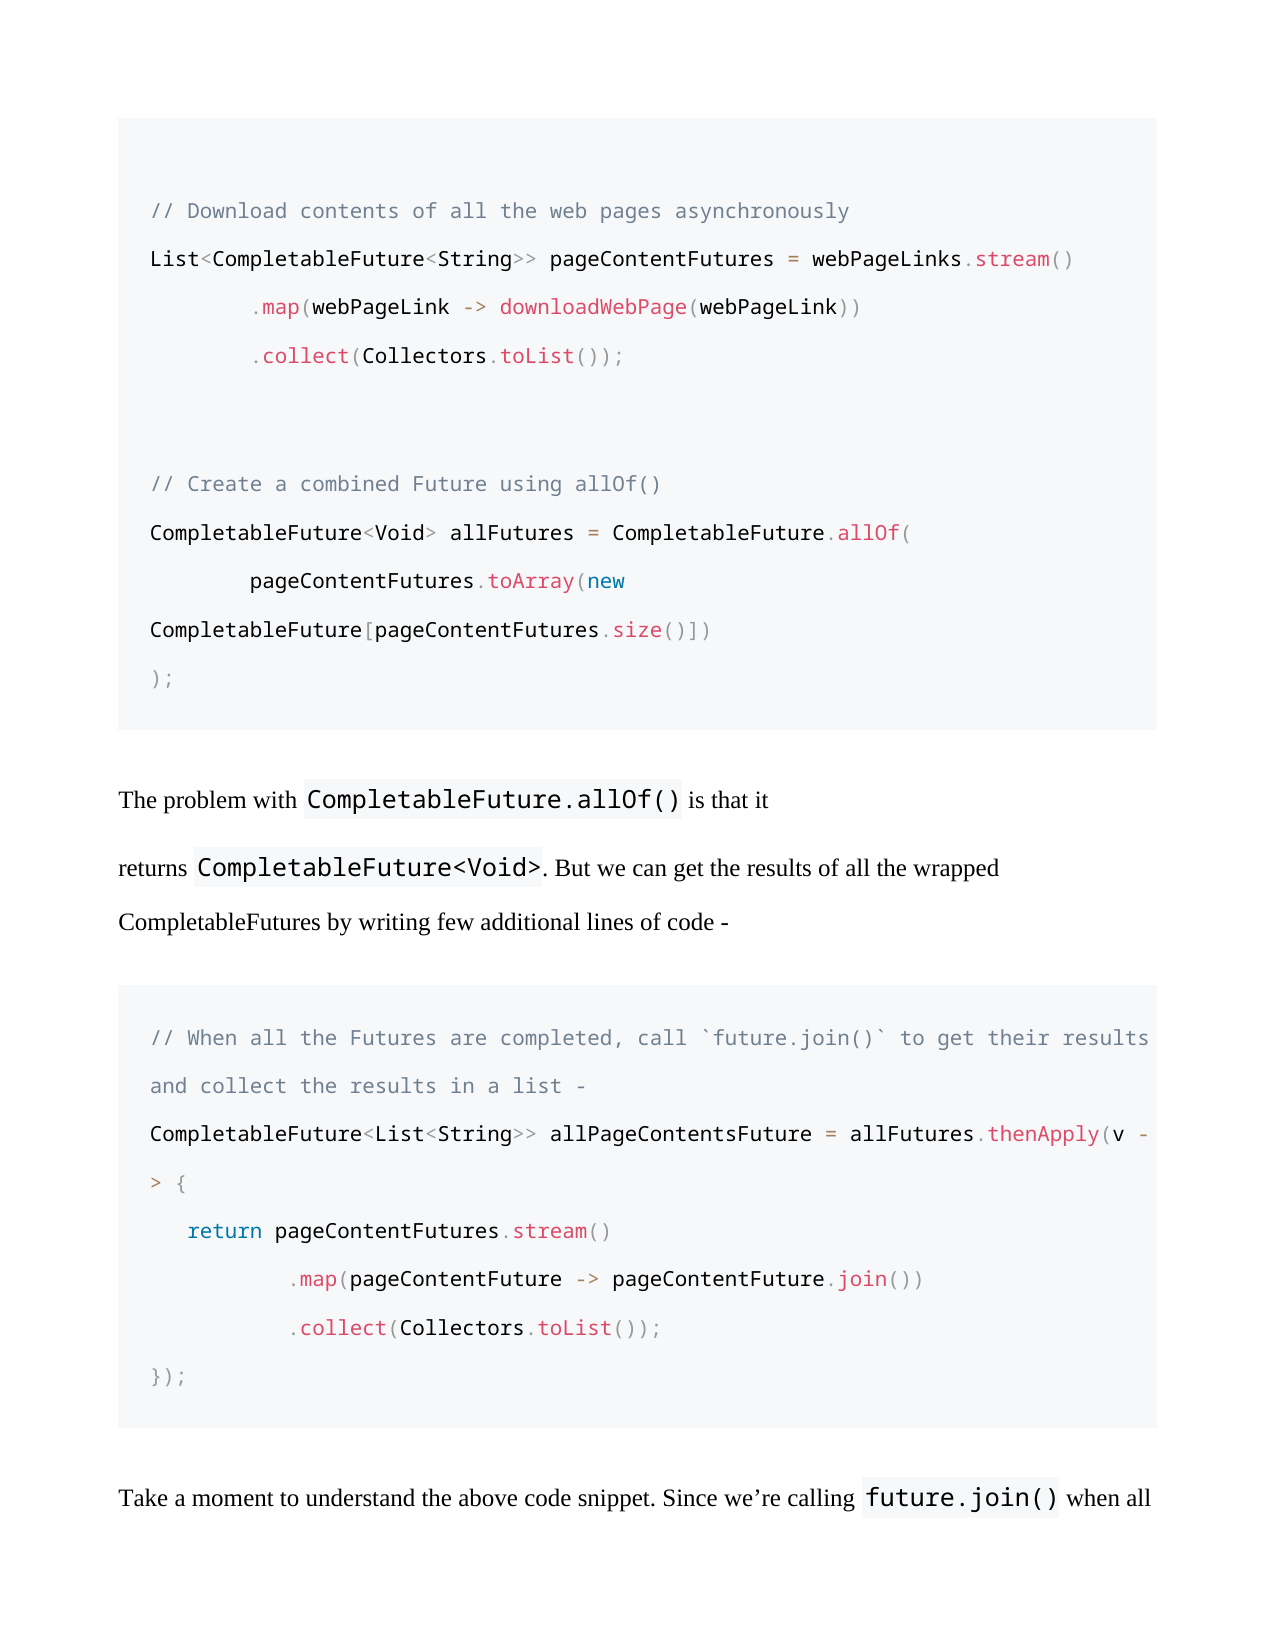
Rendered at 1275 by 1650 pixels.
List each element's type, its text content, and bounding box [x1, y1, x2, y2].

text .map(pageContentFuture -> pageContentFuture.join()) [119, 1227, 1157, 1275]
text CompletableFuture<List<String>> allPageContentsFuture = allFutures.thenApply(v -> { [119, 1082, 1157, 1178]
text .collect(Collectors.toList()); [119, 303, 1157, 352]
text return pageContentFutures.stream() [119, 1178, 1157, 1227]
text List<CompletableFuture<String>> pageContentFutures = webPageLinks.stream() [119, 207, 1157, 255]
text // Create a combined Future using allOf() [119, 432, 1157, 480]
text }); [119, 1324, 1157, 1427]
text Take a moment to understand the above code snippet. Since we’re calling [118, 1477, 862, 1517]
text // When all the Futures are completed, call `future.join()` to get their results and collect the results in a list - [119, 986, 1157, 1082]
text pageContentFutures.toArray(new CompletableFuture[pageContentFutures.size()]) [119, 529, 1157, 625]
text .collect(Collectors.toList()); [119, 1275, 1157, 1324]
text The problem with CompletableFuture.allOf() is that it returns CompletableFuture<Void>. But we can get the results of all the wrapped CompletableFutures by writing few additional lines of code - [118, 778, 1157, 936]
text .map(webPageLink -> downloadWebPage(webPageLink)) [119, 255, 1157, 303]
text CompletableFuture<Void> allFutures = CompletableFuture.allOf( [119, 480, 1157, 529]
text future.join() when all [863, 1477, 1157, 1517]
text ); [119, 625, 1157, 729]
text // Download contents of all the web pages asynchronously [119, 158, 1157, 207]
